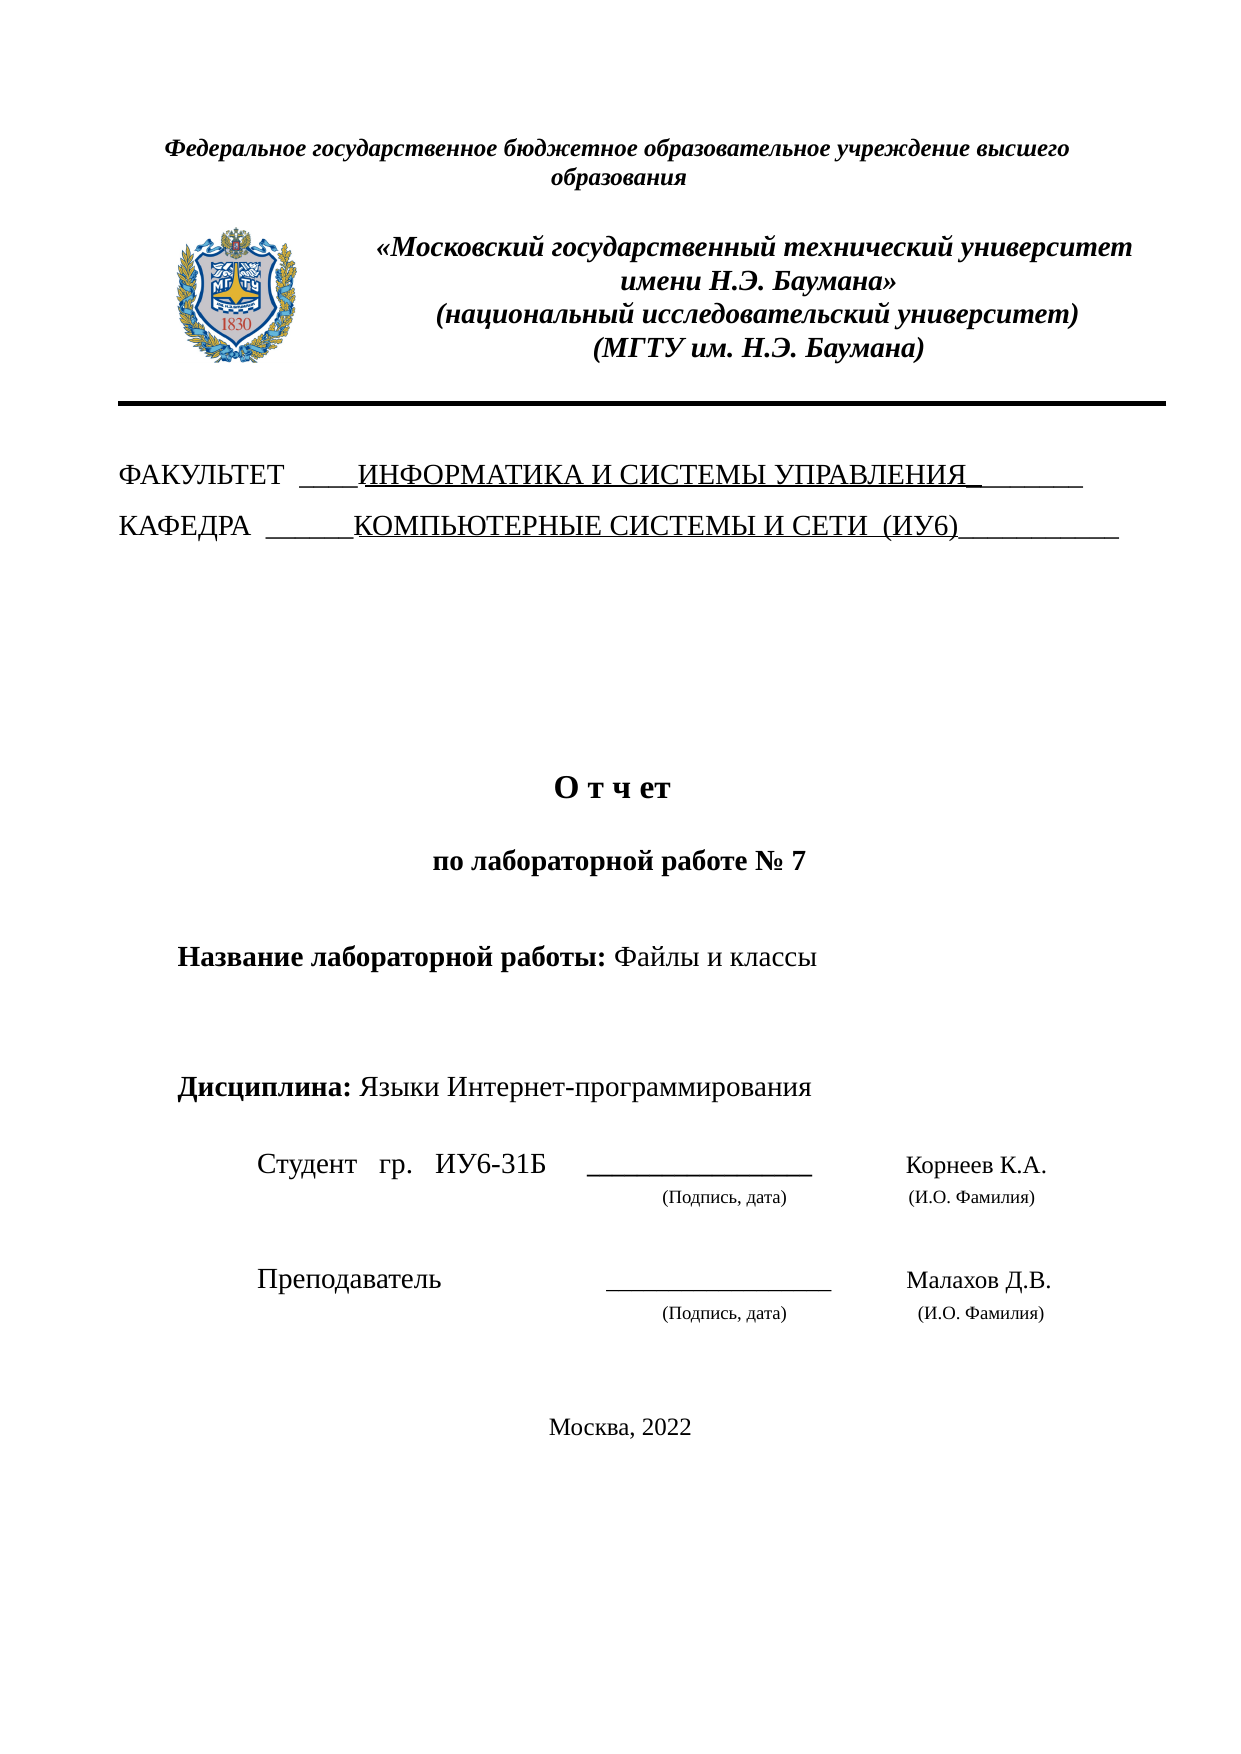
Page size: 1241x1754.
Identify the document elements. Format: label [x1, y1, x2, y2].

picture [176, 227, 297, 363]
